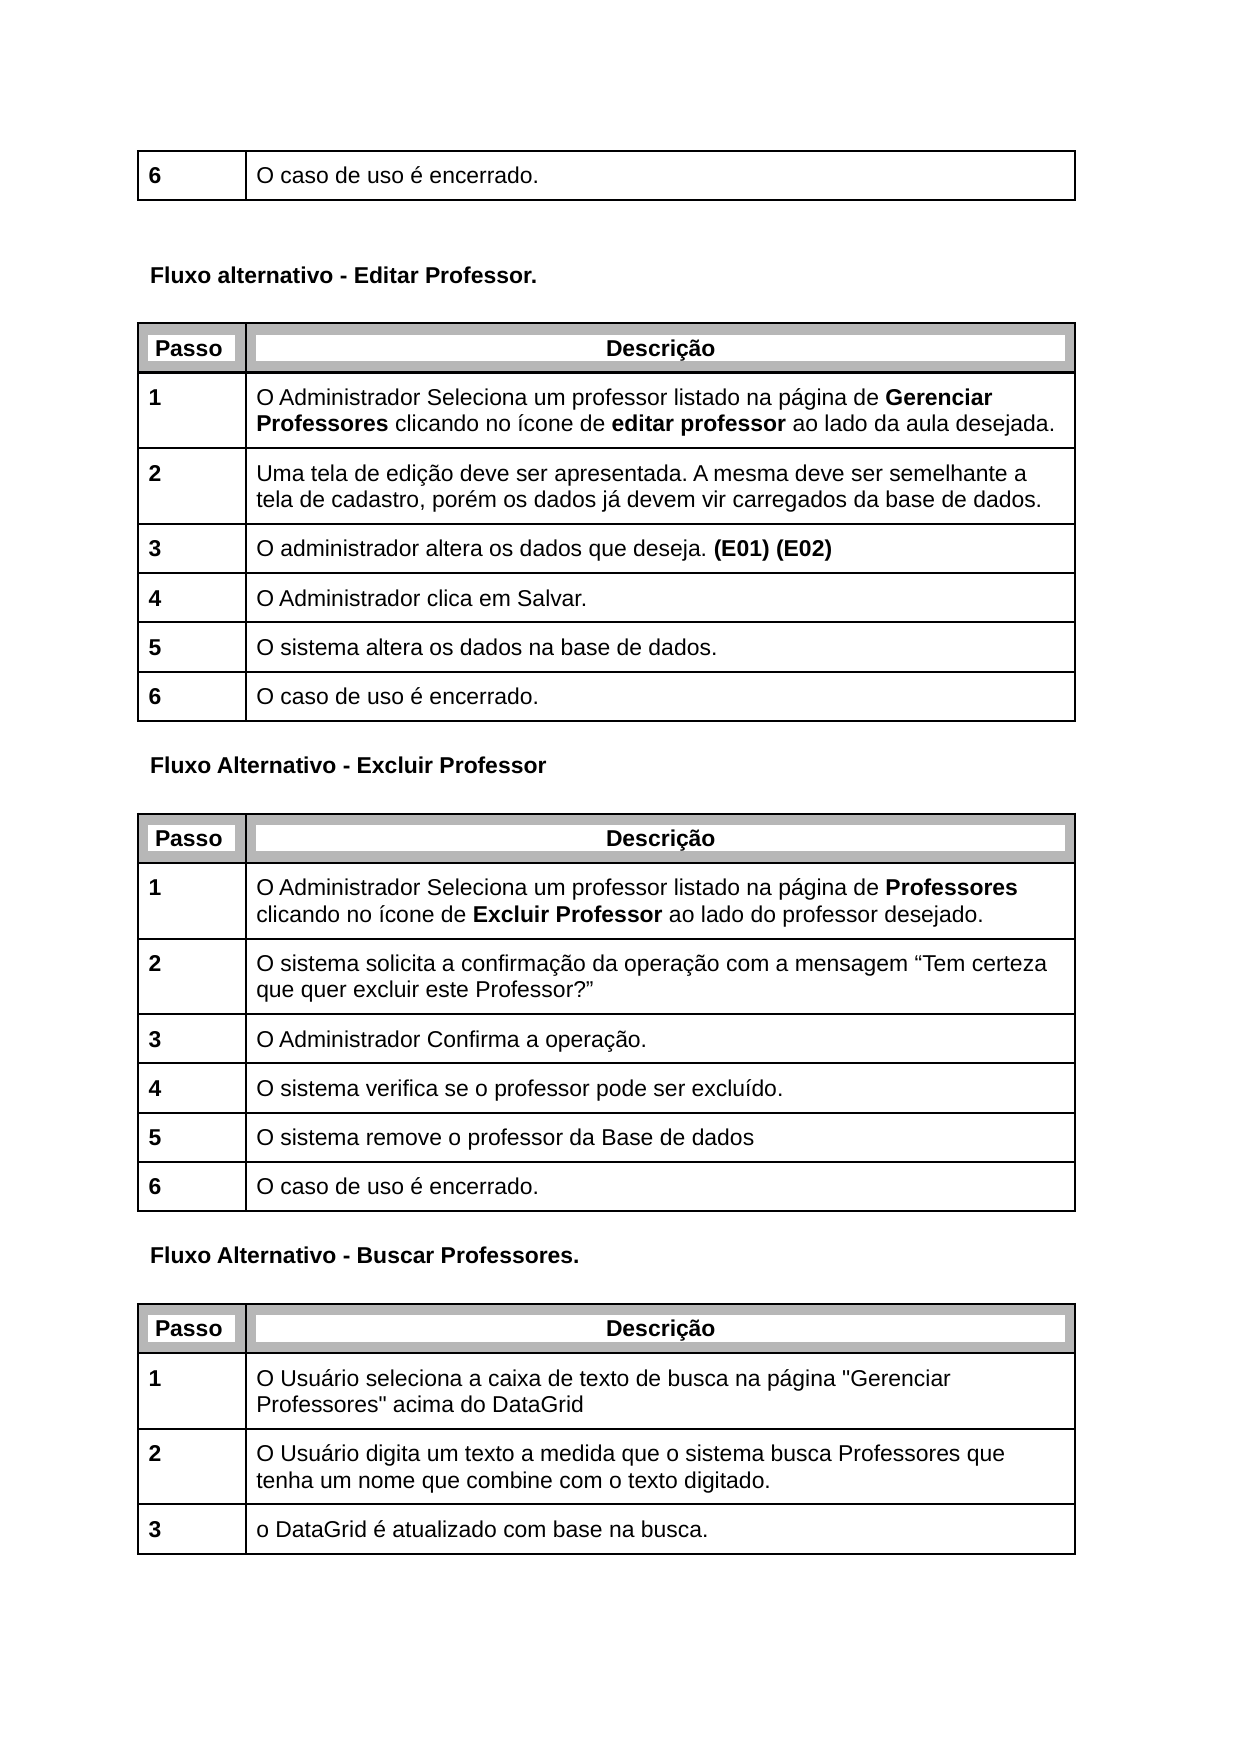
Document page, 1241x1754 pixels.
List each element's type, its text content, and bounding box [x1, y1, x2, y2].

table_cell 1 [139, 374, 245, 447]
table_header Passo [139, 1305, 245, 1352]
table_cell 4 [139, 574, 245, 621]
table_cell O sistema verifica se o professor pode ser excluído. [247, 1064, 1074, 1112]
table_cell 6 [139, 152, 245, 199]
table_cell 5 [139, 1114, 245, 1161]
table_cell 3 [139, 1015, 245, 1062]
table_cell 1 [139, 864, 245, 937]
table_header Descrição [247, 324, 1074, 371]
table_cell O caso de uso é encerrado. [247, 673, 1074, 720]
table_cell O Administrador Seleciona um professor listado na página de Gerenciar Professores clicando no ícone de editar professor ao lado da aula desejada. [247, 374, 1074, 447]
table_cell 2 [139, 449, 245, 523]
table_header Passo [139, 815, 245, 862]
table_cell O administrador altera os dados que deseja. (E01) (E02) [247, 525, 1074, 572]
table_cell 2 [139, 940, 245, 1013]
table_cell O caso de uso é encerrado. [247, 1163, 1074, 1210]
table_cell o DataGrid é atualizado com base na busca. [247, 1505, 1074, 1553]
table_cell 2 [139, 1430, 245, 1503]
table_header Descrição [247, 1305, 1074, 1352]
text Fluxo Alternativo - Excluir Professor [150, 752, 1090, 778]
text Fluxo Alternativo - Buscar Professores. [150, 1242, 1090, 1269]
table_cell 6 [139, 673, 245, 720]
table_cell Uma tela de edição deve ser apresentada. A mesma deve ser semelhante a tela de cadastro, porém os dados já devem vir carregados da base de dados. [247, 449, 1074, 523]
table_header Descrição [247, 815, 1074, 862]
table_cell O sistema altera os dados na base de dados. [247, 623, 1074, 671]
table_cell O Usuário digita um texto a medida que o sistema busca Professores que tenha um nome que combine com o texto digitado. [247, 1430, 1074, 1503]
table_cell 3 [139, 1505, 245, 1553]
table_cell O Usuário seleciona a caixa de texto de busca na página "Gerenciar Professores" acima do DataGrid [247, 1354, 1074, 1428]
text Fluxo alternativo - Editar Professor. [150, 262, 1090, 288]
table_header Passo [139, 324, 245, 371]
table_cell O sistema solicita a confirmação da operação com a mensagem “Tem certeza que quer excluir este Professor?” [247, 940, 1074, 1013]
table_cell 1 [139, 1354, 245, 1428]
table_cell 3 [139, 525, 245, 572]
table_cell O caso de uso é encerrado. [247, 152, 1074, 199]
table_cell O Administrador clica em Salvar. [247, 574, 1074, 621]
table_cell 6 [139, 1163, 245, 1210]
table_cell 4 [139, 1064, 245, 1112]
table_cell O Administrador Confirma a operação. [247, 1015, 1074, 1062]
table_cell O sistema remove o professor da Base de dados [247, 1114, 1074, 1161]
table_cell 5 [139, 623, 245, 671]
table_cell O Administrador Seleciona um professor listado na página de Professores clicando no ícone de Excluir Professor ao lado do professor desejado. [247, 864, 1074, 937]
